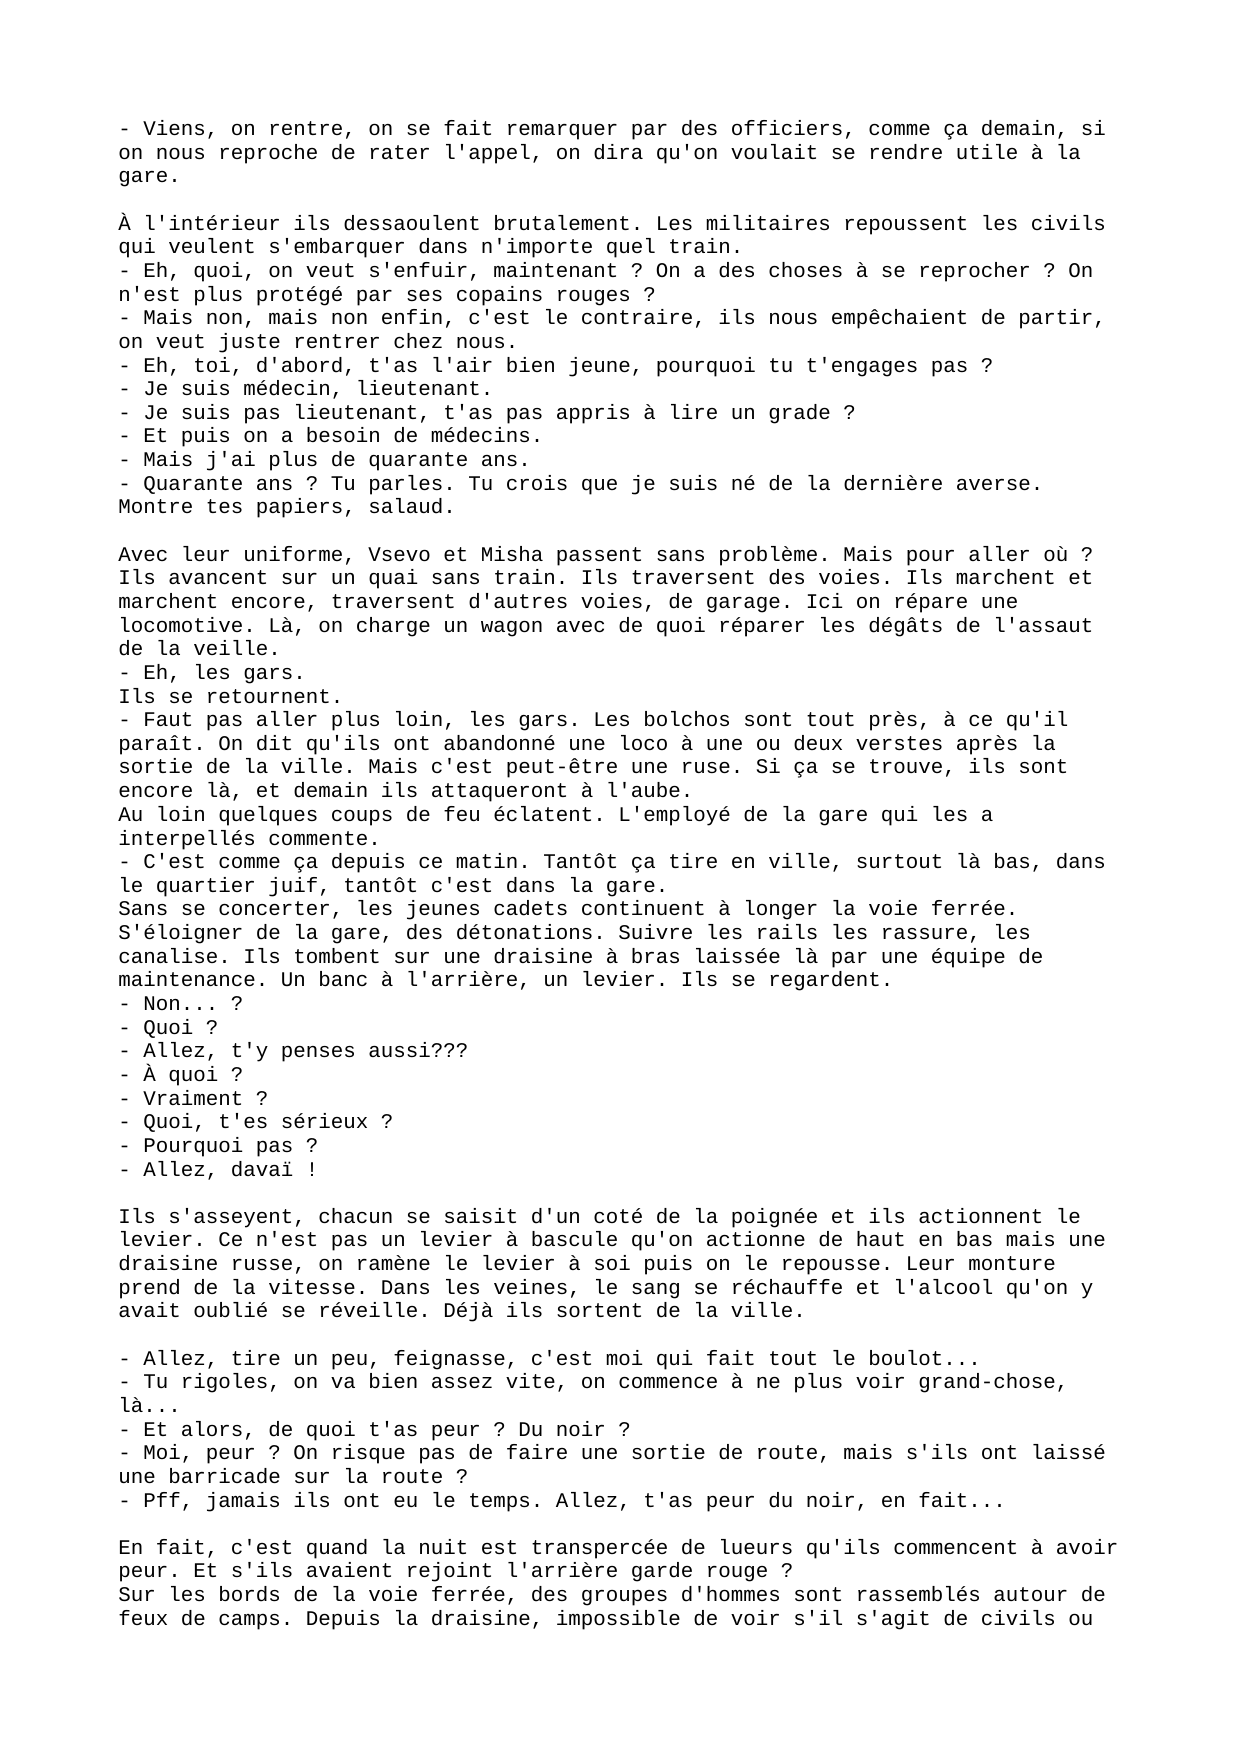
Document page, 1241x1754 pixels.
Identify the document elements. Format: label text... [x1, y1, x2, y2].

text En fait, c'est quand la nuit est transpercée de lueurs qu'ils commencent à avoir peur. Et s'ils avaient rejoint l'arrière garde rouge ? [118, 1537, 1122, 1584]
text Au loin quelques coups de feu éclatent. L'employé de la gare qui les a interpellés commente. [118, 804, 1122, 851]
text Sans se concerter, les jeunes cadets continuent à longer la voie ferrée. S'éloigner de la gare, des détonations. Suivre les rails les rassure, les canalise. Ils tombent sur une draisine à bras laissée là par une équipe de maintenance. Un banc à l'arrière, un levier. Ils se regardent. [118, 898, 1122, 993]
text - Viens, on rentre, on se fait remarquer par des officiers, comme ça demain, si on nous reproche de rater l'appel, on dira qu'on voulait se rendre utile à la gare. [118, 118, 1122, 189]
text - Allez, davaï ! [118, 1158, 1122, 1182]
text - Quarante ans ? Tu parles. Tu crois que je suis né de la dernière averse. Montre tes papiers, salaud. [118, 473, 1122, 520]
text - Eh, quoi, on veut s'enfuir, maintenant ? On a des choses à se reprocher ? On n'est plus protégé par ses copains rouges ? [118, 260, 1122, 307]
text À l'intérieur ils dessaoulent brutalement. Les militaires repoussent les civils qui veulent s'embarquer dans n'importe quel train. [118, 213, 1122, 260]
text - Tu rigoles, on va bien assez vite, on commence à ne plus voir grand-chose, là... [118, 1371, 1122, 1419]
text Ils s'asseyent, chacun se saisit d'un coté de la poignée et ils actionnent le levier. Ce n'est pas un levier à bascule qu'on actionne de haut en bas mais une draisine russe, on ramène le levier à soi puis on le repousse. Leur monture prend de la vitesse. Dans les veines, le sang se réchauffe et l'alcool qu'on y avait oublié se réveille. Déjà ils sortent de la ville. [118, 1206, 1122, 1324]
text - Et puis on a besoin de médecins. [118, 426, 1122, 449]
text - Pff, jamais ils ont eu le temps. Allez, t'as peur du noir, en fait... [118, 1489, 1122, 1513]
text - Je suis médecin, lieutenant. [118, 378, 1122, 402]
text - Eh, toi, d'abord, t'as l'air bien jeune, pourquoi tu t'engages pas ? [118, 354, 1122, 378]
text - Moi, peur ? On risque pas de faire une sortie de route, mais s'ils ont laissé une barricade sur la route ? [118, 1442, 1122, 1489]
text Ils se retournent. [118, 686, 1122, 709]
text - À quoi ? [118, 1064, 1122, 1088]
text - Mais j'ai plus de quarante ans. [118, 449, 1122, 473]
text Sur les bords de la voie ferrée, des groupes d'hommes sont rassemblés autour de feux de camps. Depuis la draisine, impossible de voir s'il s'agit de civils ou [118, 1584, 1122, 1631]
text - Faut pas aller plus loin, les gars. Les bolchos sont tout près, à ce qu'il paraît. On dit qu'ils ont abandonné une loco à une ou deux verstes après la sortie de la ville. Mais c'est peut-être une ruse. Si ça se trouve, ils sont encore là, et demain ils attaqueront à l'aube. [118, 709, 1122, 804]
text Avec leur uniforme, Vsevo et Misha passent sans problème. Mais pour aller où ? Ils avancent sur un quai sans train. Ils traversent des voies. Ils marchent et marchent encore, traversent d'autres voies, de garage. Ici on répare une locomotive. Là, on charge un wagon avec de quoi réparer les dégâts de l'assaut de la veille. [118, 544, 1122, 662]
text - Non... ? [118, 993, 1122, 1017]
text - Allez, t'y penses aussi??? [118, 1040, 1122, 1064]
text - Et alors, de quoi t'as peur ? Du noir ? [118, 1419, 1122, 1442]
text - Pourquoi pas ? [118, 1135, 1122, 1158]
text - Je suis pas lieutenant, t'as pas appris à lire un grade ? [118, 402, 1122, 426]
text - Vraiment ? [118, 1088, 1122, 1111]
text - Quoi ? [118, 1017, 1122, 1040]
text - C'est comme ça depuis ce matin. Tantôt ça tire en ville, surtout là bas, dans le quartier juif, tantôt c'est dans la gare. [118, 851, 1122, 898]
text - Mais non, mais non enfin, c'est le contraire, ils nous empêchaient de partir, on veut juste rentrer chez nous. [118, 307, 1122, 354]
text - Eh, les gars. [118, 662, 1122, 686]
text - Quoi, t'es sérieux ? [118, 1111, 1122, 1135]
text - Allez, tire un peu, feignasse, c'est moi qui fait tout le boulot... [118, 1348, 1122, 1371]
